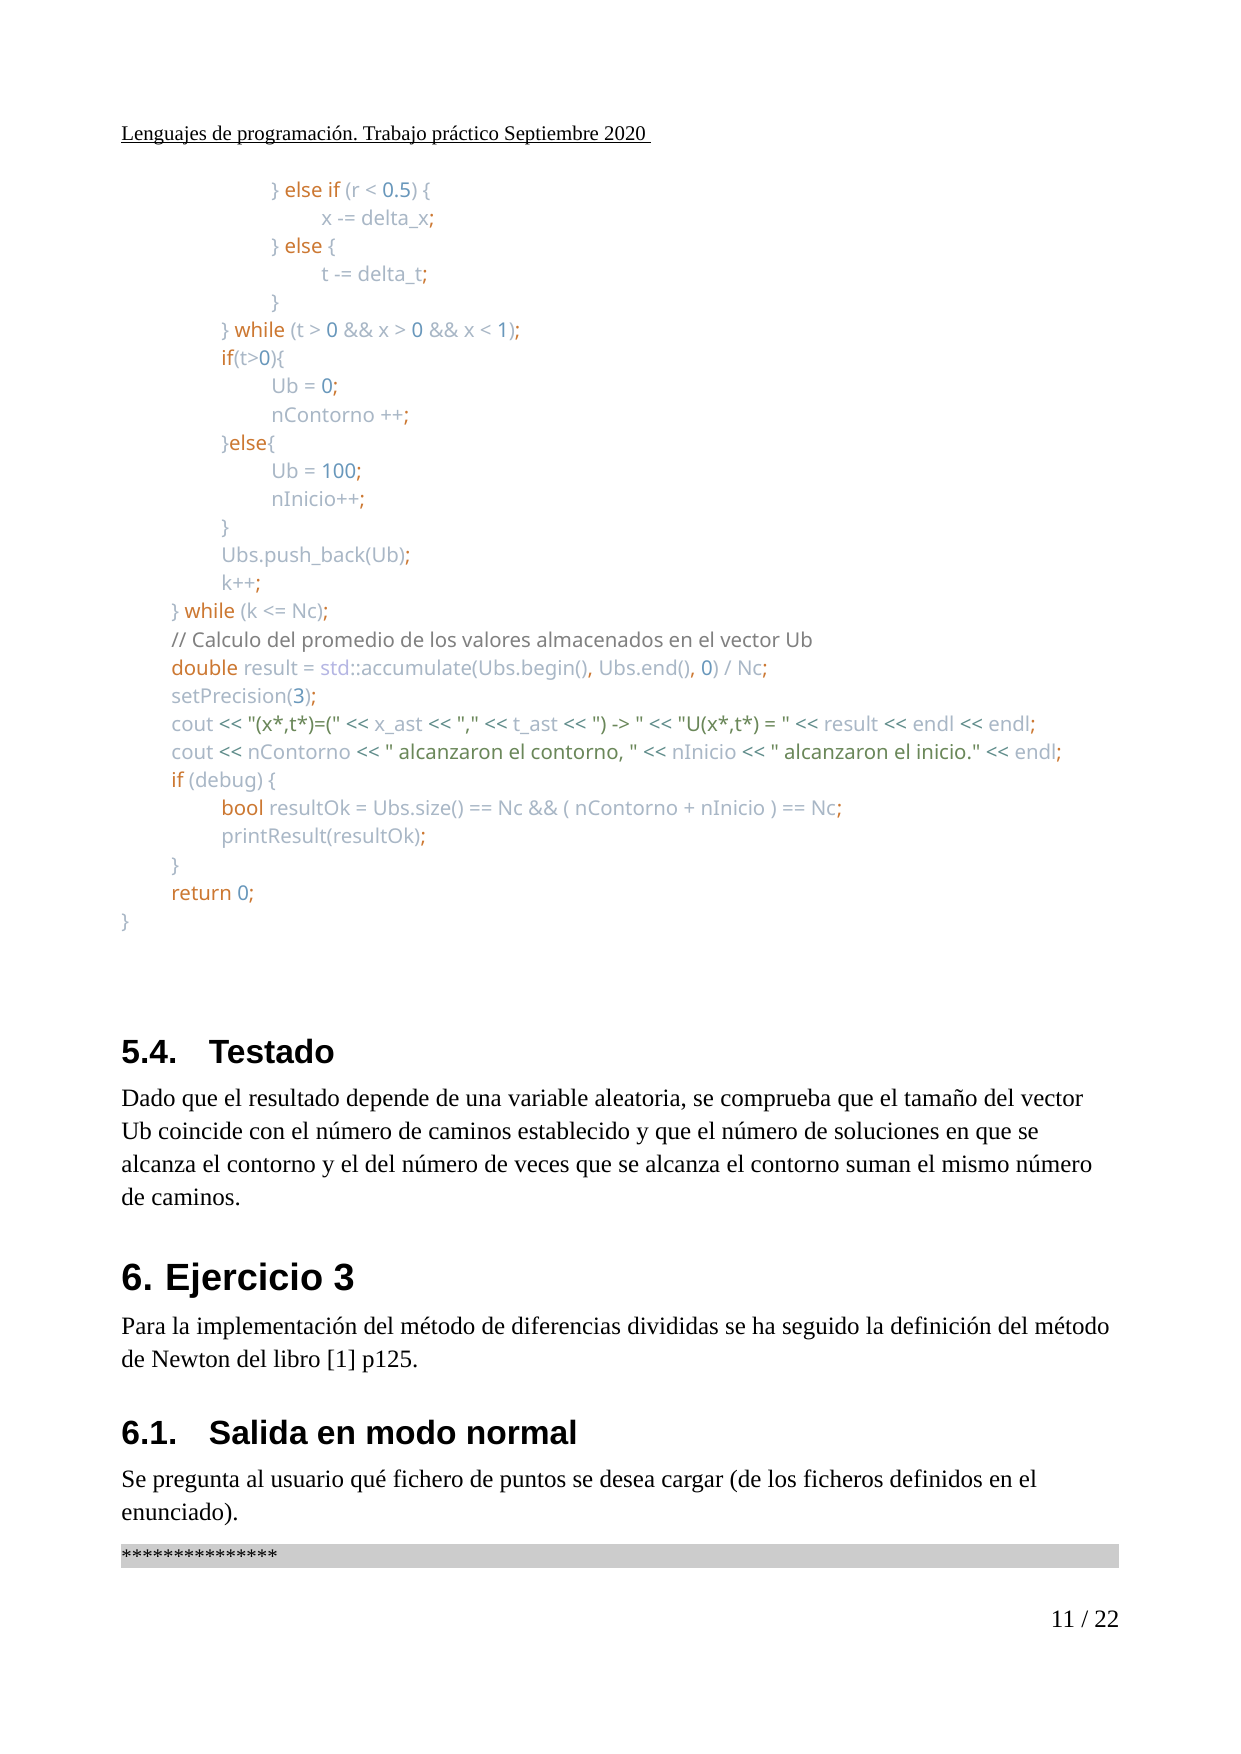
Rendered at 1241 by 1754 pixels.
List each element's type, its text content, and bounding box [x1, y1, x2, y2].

text } [121, 288, 1119, 316]
text Ub = 100; [121, 456, 1119, 484]
text Se pregunta al usuario qué fichero de puntos se desea cargar (de los ficheros definidos en el enunciado). [121, 1464, 1119, 1526]
text } else if (r < 0.5) { [121, 175, 1119, 203]
text bool resultOk = Ubs.size() == Nc && ( nContorno + nInicio ) == Nc; [121, 794, 1119, 822]
text printResult(resultOk); [121, 822, 1119, 850]
text cout << nContorno << " alcanzaron el contorno, " << nInicio << " alcanzaron el inicio." << endl; [121, 738, 1119, 766]
text if (debug) { [121, 766, 1119, 794]
text cout << "(x*,t*)=(" << x_ast << "," << t_ast << ") -> " << "U(x*,t*) = " << result << endl << endl; [121, 709, 1119, 738]
text *************** [121, 1544, 1119, 1568]
text return 0; [121, 878, 1119, 906]
subtitle Ejercicio 3 [121, 1255, 1119, 1299]
text Ub = 0; [121, 372, 1119, 400]
text k++; [121, 569, 1119, 597]
text // Calculo del promedio de los valores almacenados en el vector Ub [121, 625, 1119, 653]
text } while (k <= Nc); [121, 597, 1119, 625]
text if(t>0){ [121, 344, 1119, 372]
text } [121, 906, 1119, 934]
subtitle Testado [121, 1032, 1119, 1071]
text Dado que el resultado depende de una variable aleatoria, se comprueba que el tamaño del vector Ub coincide con el número de caminos establecido y que el número de soluciones en que se alcanza el contorno y el del número de veces que se alcanza el contorno suman el mismo número de caminos. [121, 1083, 1119, 1211]
text Para la implementación del método de diferencias divididas se ha seguido la definición del método de Newton del libro [1] p125. [121, 1311, 1119, 1373]
text setPrecision(3); [121, 681, 1119, 709]
text } else { [121, 231, 1119, 259]
text nContorno ++; [121, 400, 1119, 428]
text nInicio++; [121, 484, 1119, 513]
text }else{ [121, 428, 1119, 456]
text } [121, 513, 1119, 541]
subtitle Salida en modo normal [121, 1413, 1119, 1451]
text } [121, 850, 1119, 878]
text } while (t > 0 && x > 0 && x < 1); [121, 316, 1119, 344]
text Ubs.push_back(Ub); [121, 541, 1119, 569]
text t -= delta_t; [121, 259, 1119, 288]
text x -= delta_x; [121, 203, 1119, 231]
text double result = std::accumulate(Ubs.begin(), Ubs.end(), 0) / Nc; [121, 653, 1119, 681]
